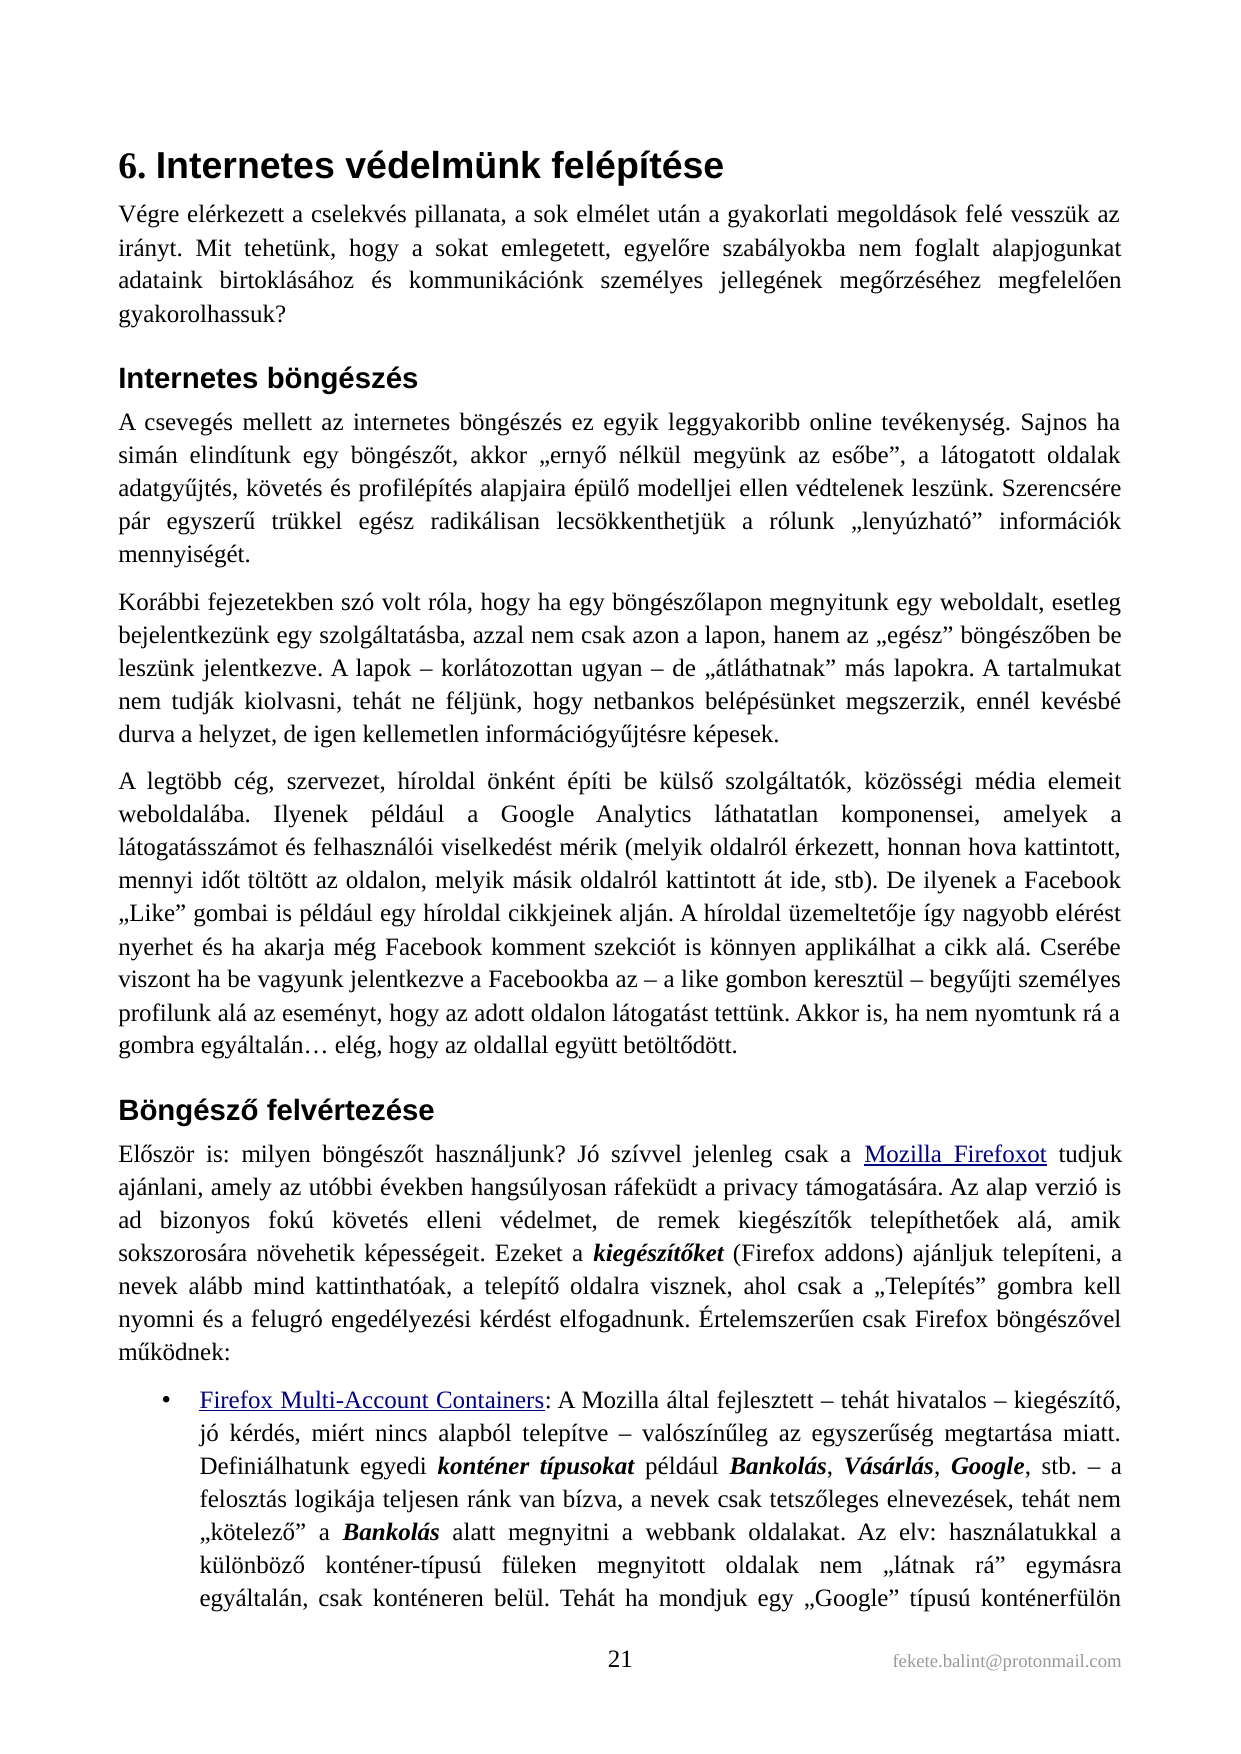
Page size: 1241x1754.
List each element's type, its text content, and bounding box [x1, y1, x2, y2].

subtitle Böngésző felvértezése [118, 1093, 1122, 1127]
text Először is: milyen böngészőt használjunk? Jó szívvel jelenleg csak a Mozilla Firefoxot tudjuk ajánlani, amely az utóbbi években hangsúlyosan ráfeküdt a privacy támogatására. Az alap verzió is ad bizonyos fokú követés elleni védelmet, de remek kiegészítők telepíthetőek alá, amik sokszorosára növehetik képességeit. Ezeket a kiegészítőket (Firefox addons) ajánljuk telepíteni, a nevek alább mind kattinthatóak, a telepítő oldalra visznek, ahol csak a „Telepítés” gombra kell nyomni és a felugró engedélyezési kérdést elfogadnunk. Értelemszerűen csak Firefox böngészővel működnek: [118, 1139, 1122, 1366]
text A csevegés mellett az internetes böngészés ez egyik leggyakoribb online tevékenység. Sajnos ha simán elindítunk egy böngészőt, akkor „ernyő nélkül megyünk az esőbe”, a látogatott oldalak adatgyűjtés, követés és profilépítés alapjaira épülő modelljei ellen védtelenek leszünk. Szerencsére pár egyszerű trükkel egész radikálisan lecsökkenthetjük a rólunk „lenyúzható” információk mennyiségét. [118, 407, 1122, 568]
text A legtöbb cég, szervezet, híroldal önként építi be külső szolgáltatók, közösségi média elemeit weboldalába. Ilyenek például a Google Analytics láthatatlan komponensei, amelyek a látogatásszámot és felhasználói viselkedést mérik (melyik oldalról érkezett, honnan hova kattintott, mennyi időt töltött az oldalon, melyik másik oldalról kattintott át ide, stb). De ilyenek a Facebook „Like” gombai is például egy híroldal cikkjeinek alján. A híroldal üzemeltetője így nagyobb elérést nyerhet és ha akarja még Facebook komment szekciót is könnyen applikálhat a cikk alá. Cserébe viszont ha be vagyunk jelentkezve a Facebookba az – a like gombon keresztül – begyűjti személyes profilunk alá az eseményt, hogy az adott oldalon látogatást tettünk. Akkor is, ha nem nyomtunk rá a gombra egyáltalán… elég, hogy az oldallal együtt betöltődött. [118, 766, 1122, 1059]
subtitle Internetes böngészés [118, 361, 1122, 394]
text Végre elérkezett a cselekvés pillanata, a sok elmélet után a gyakorlati megoldások felé vesszük az irányt. Mit tehetünk, hogy a sokat emlegetett, egyelőre szabályokba nem foglalt alapjogunkat adataink birtoklásához és kommunikációnk személyes jellegének megőrzéséhez megfelelően gyakorolhassuk? [118, 199, 1122, 327]
subtitle 6. Internetes védelmünk felépítése [118, 144, 1122, 187]
list Firefox Multi-Account Containers: A Mozilla által fejlesztett – tehát hivatalos – kiegészítő, jó kérdés, miért nincs alapból telepítve – valószínűleg az egyszerűség megtartása miatt. Definiálhatunk egyedi konténer típusokat például Bankolás, Vásárlás, Google, stb. – a felosztás logikája teljesen ránk van bízva, a nevek csak tetszőleges elnevezések, tehát nem „kötelező” a Bankolás alatt megnyitni a webbank oldalakat. Az elv: használatukkal a különböző konténer-típusú füleken megnyitott oldalak nem „látnak rá” egymásra egyáltalán, csak konténeren belül. Tehát ha mondjuk egy „Google” típusú konténerfülön [162, 1385, 1122, 1612]
text Korábbi fejezetekben szó volt róla, hogy ha egy böngészőlapon megnyitunk egy weboldalt, esetleg bejelentkezünk egy szolgáltatásba, azzal nem csak azon a lapon, hanem az „egész” böngészőben be leszünk jelentkezve. A lapok – korlátozottan ugyan – de „átláthatnak” más lapokra. A tartalmukat nem tudják kiolvasni, tehát ne féljünk, hogy netbankos belépésünket megszerzik, ennél kevésbé durva a helyzet, de igen kellemetlen információgyűjtésre képesek. [118, 587, 1122, 748]
